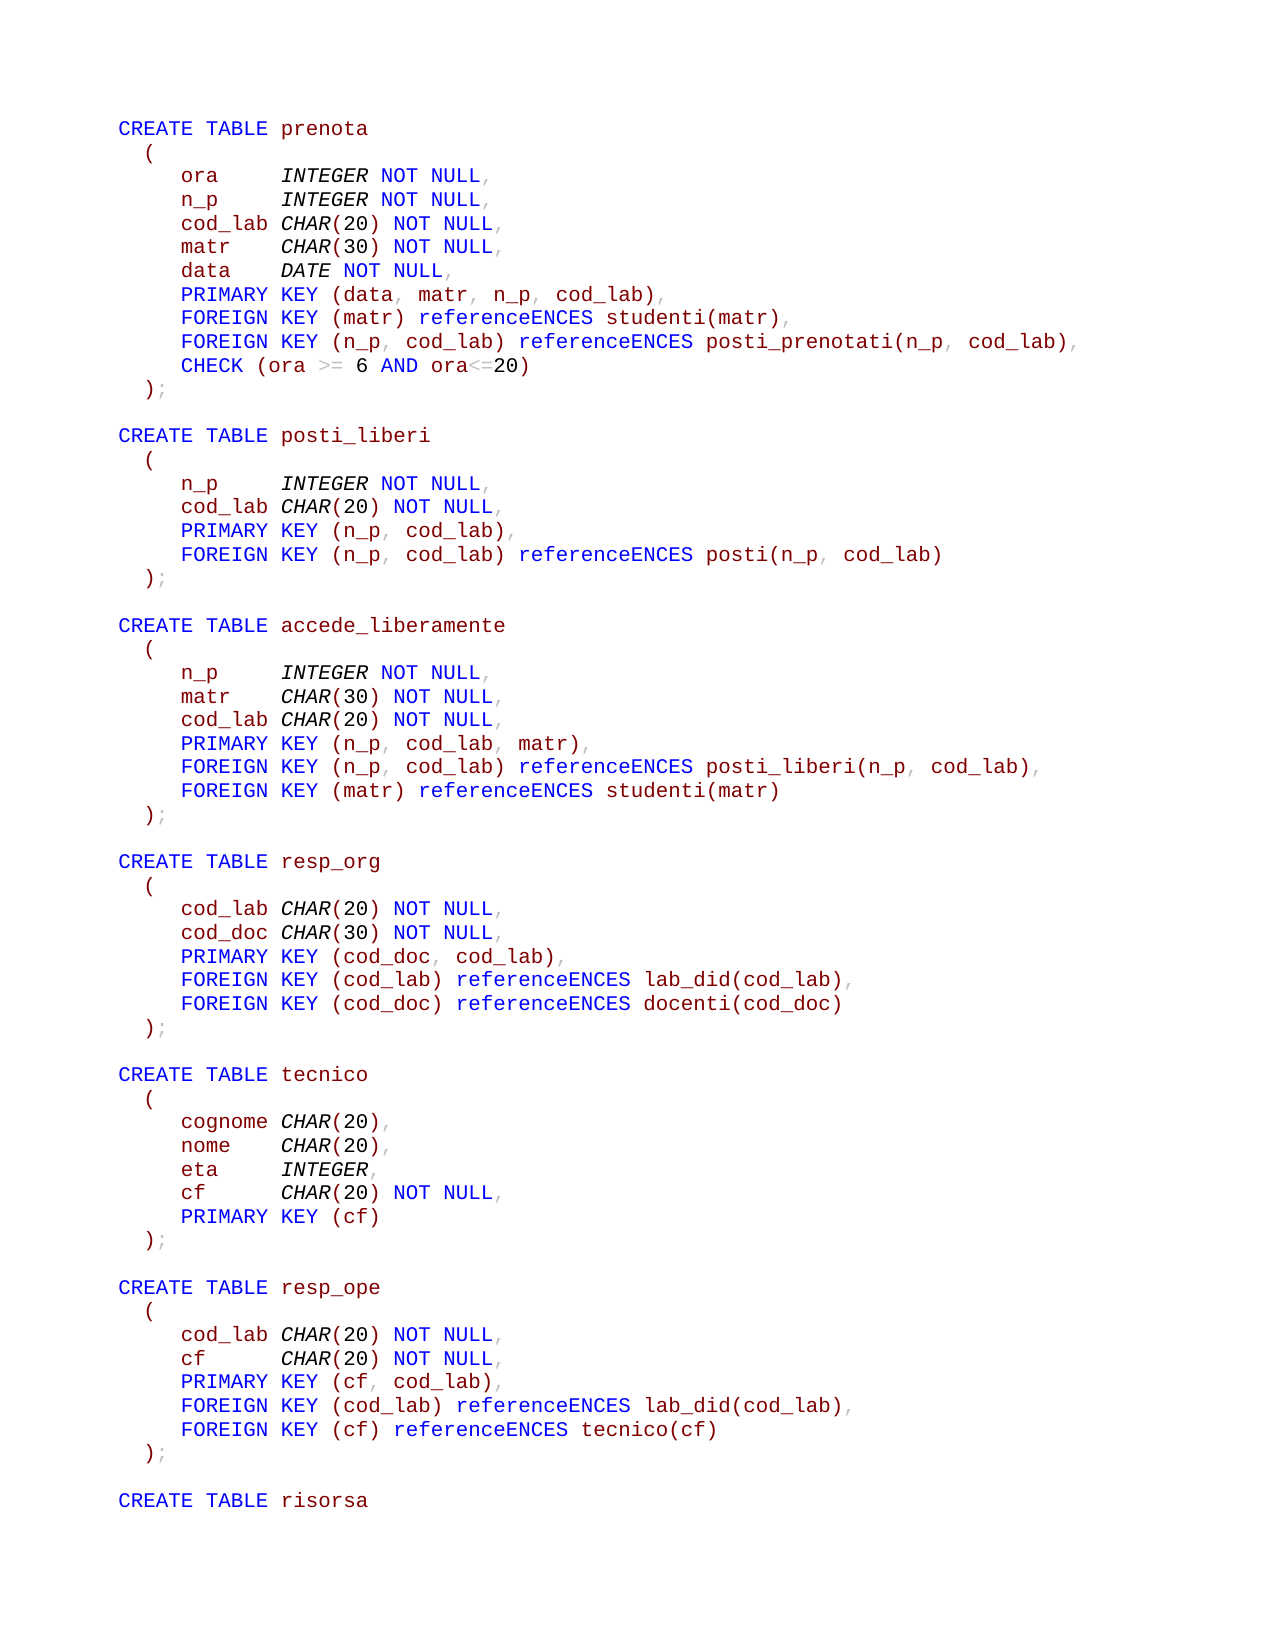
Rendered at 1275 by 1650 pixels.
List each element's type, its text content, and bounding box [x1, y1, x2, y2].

text CREATE TABLE prenota ( ora INTEGER NOT NULL, n_p INTEGER NOT NULL, cod_lab CHAR(20) NOT NULL, matr CHAR(30) NOT NULL, data DATE NOT NULL, PRIMARY KEY (data, matr, n_p, cod_lab), FOREIGN KEY (matr) referenceENCES studenti(matr), FOREIGN KEY (n_p, cod_lab) referenceENCES posti_prenotati(n_p, cod_lab), CHECK (ora >= 6 AND ora<=20) ); CREATE TABLE posti_liberi ( n_p INTEGER NOT NULL, cod_lab CHAR(20) NOT NULL, PRIMARY KEY (n_p, cod_lab), FOREIGN KEY (n_p, cod_lab) referenceENCES posti(n_p, cod_lab) ); CREATE TABLE accede_liberamente ( n_p INTEGER NOT NULL, matr CHAR(30) NOT NULL, cod_lab CHAR(20) NOT NULL, PRIMARY KEY (n_p, cod_lab, matr), FOREIGN KEY (n_p, cod_lab) referenceENCES posti_liberi(n_p, cod_lab), FOREIGN KEY (matr) referenceENCES studenti(matr) ); CREATE TABLE resp_org ( cod_lab CHAR(20) NOT NULL, cod_doc CHAR(30) NOT NULL, PRIMARY KEY (cod_doc, cod_lab), FOREIGN KEY (cod_lab) referenceENCES lab_did(cod_lab), FOREIGN KEY (cod_doc) referenceENCES docenti(cod_doc) ); CREATE TABLE tecnico ( cognome CHAR(20), nome CHAR(20), eta INTEGER, cf CHAR(20) NOT NULL, PRIMARY KEY (cf) ); CREATE TABLE resp_ope ( cod_lab CHAR(20) NOT NULL, cf CHAR(20) NOT NULL, PRIMARY KEY (cf, cod_lab), FOREIGN KEY (cod_lab) referenceENCES lab_did(cod_lab), FOREIGN KEY (cf) referenceENCES tecnico(cf) ); CREATE TABLE risorsa [118, 118, 1157, 1513]
